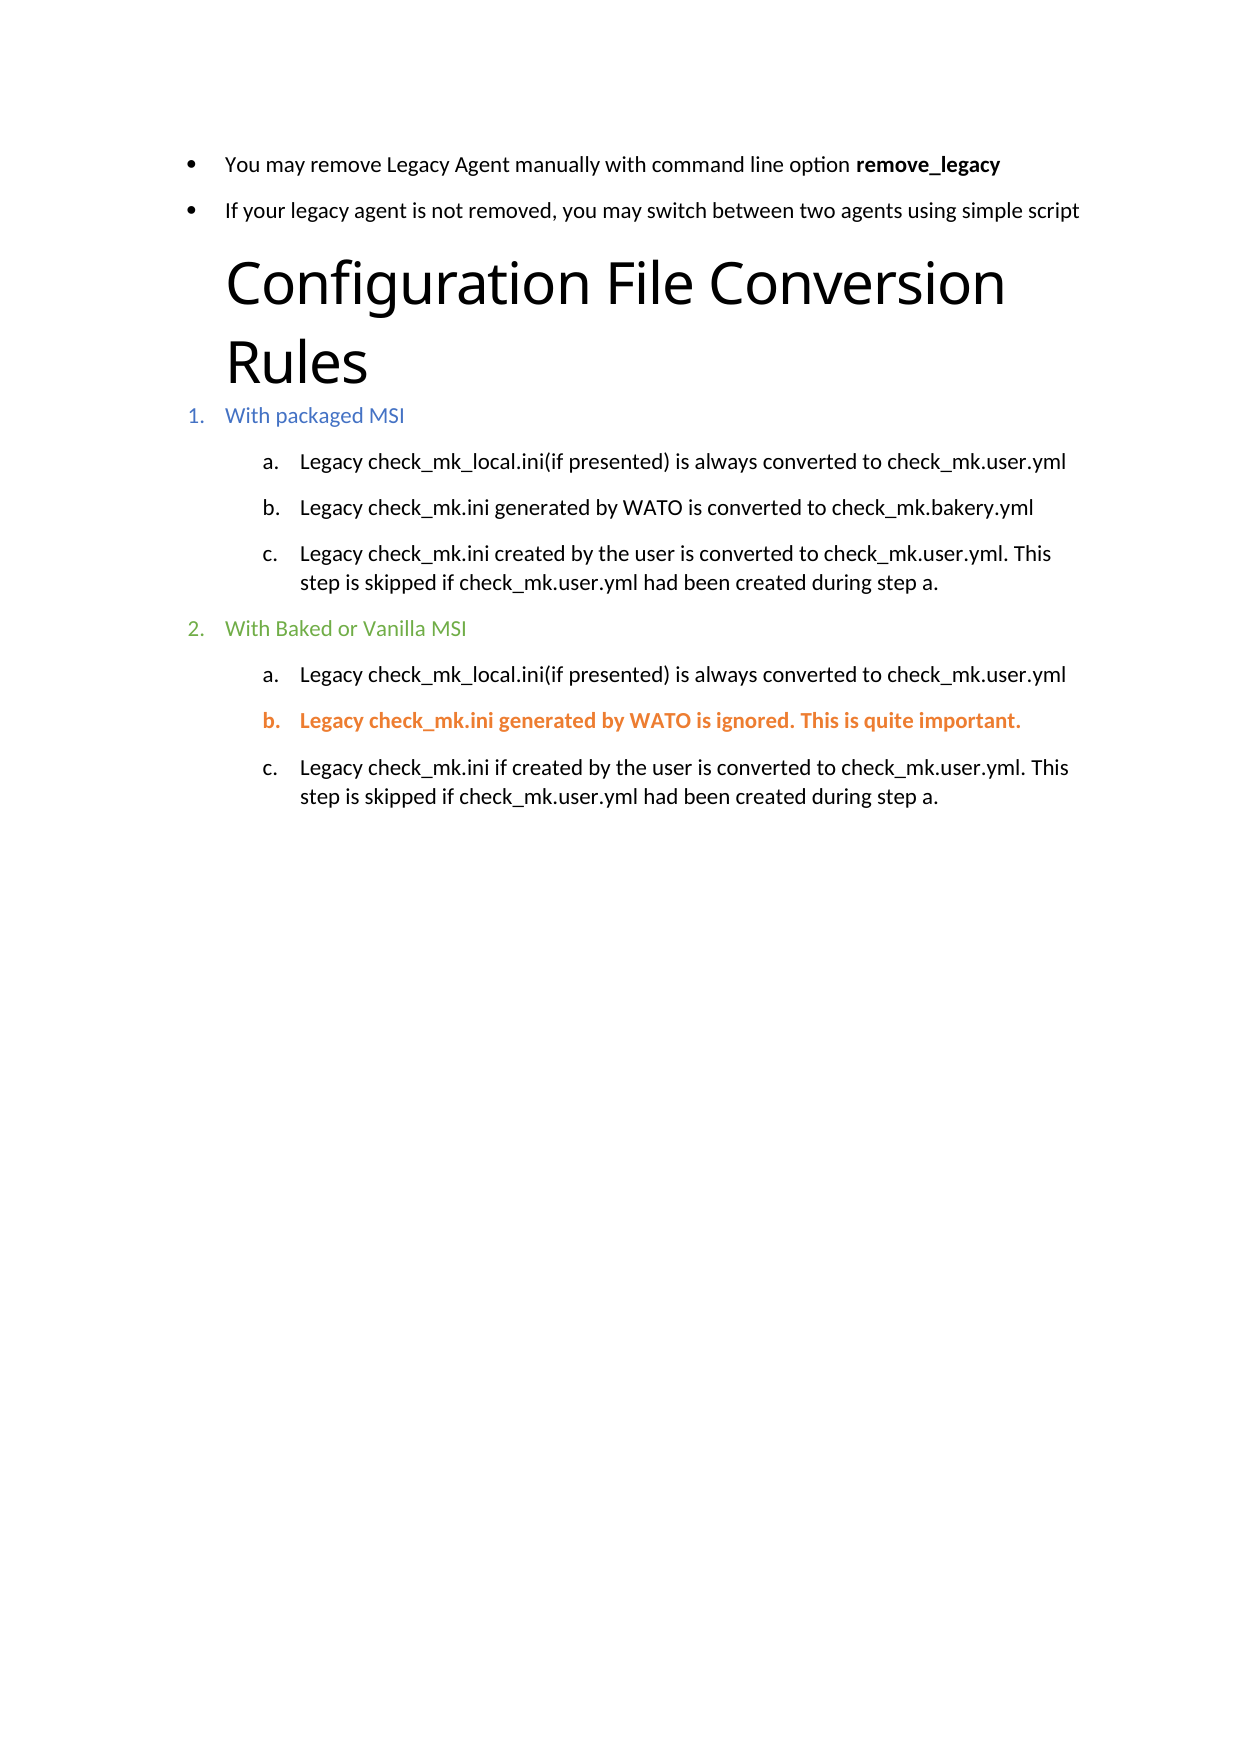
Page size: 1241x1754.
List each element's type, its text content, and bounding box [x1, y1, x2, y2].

list If your legacy agent is not removed, you may switch between two agents using simple script [187, 196, 1090, 224]
text Configuration File Conversion Rules [225, 242, 1090, 401]
list Legacy check_mk.ini created by the user is converted to check_mk.user.yml. This step is skipped if check_mk.user.yml had been created during step a. [262, 539, 1090, 597]
list Legacy check_mk.ini generated by WATO is ignored. This is quite important. [262, 707, 1090, 735]
list Legacy check_mk.ini if created by the user is converted to check_mk.user.yml. This step is skipped if check_mk.user.yml had been created during step a. [262, 753, 1090, 810]
list With Baked or Vanilla MSI [187, 614, 1090, 643]
list Legacy check_mk.ini generated by WATO is converted to check_mk.bakery.yml [262, 493, 1090, 521]
list Legacy check_mk_local.ini(if presented) is always converted to check_mk.user.yml [262, 447, 1090, 475]
list With packaged MSI [187, 401, 1090, 429]
list Legacy check_mk_local.ini(if presented) is always converted to check_mk.user.yml [262, 661, 1090, 689]
list You may remove Legacy Agent manually with command line option remove_legacy [187, 150, 1090, 178]
